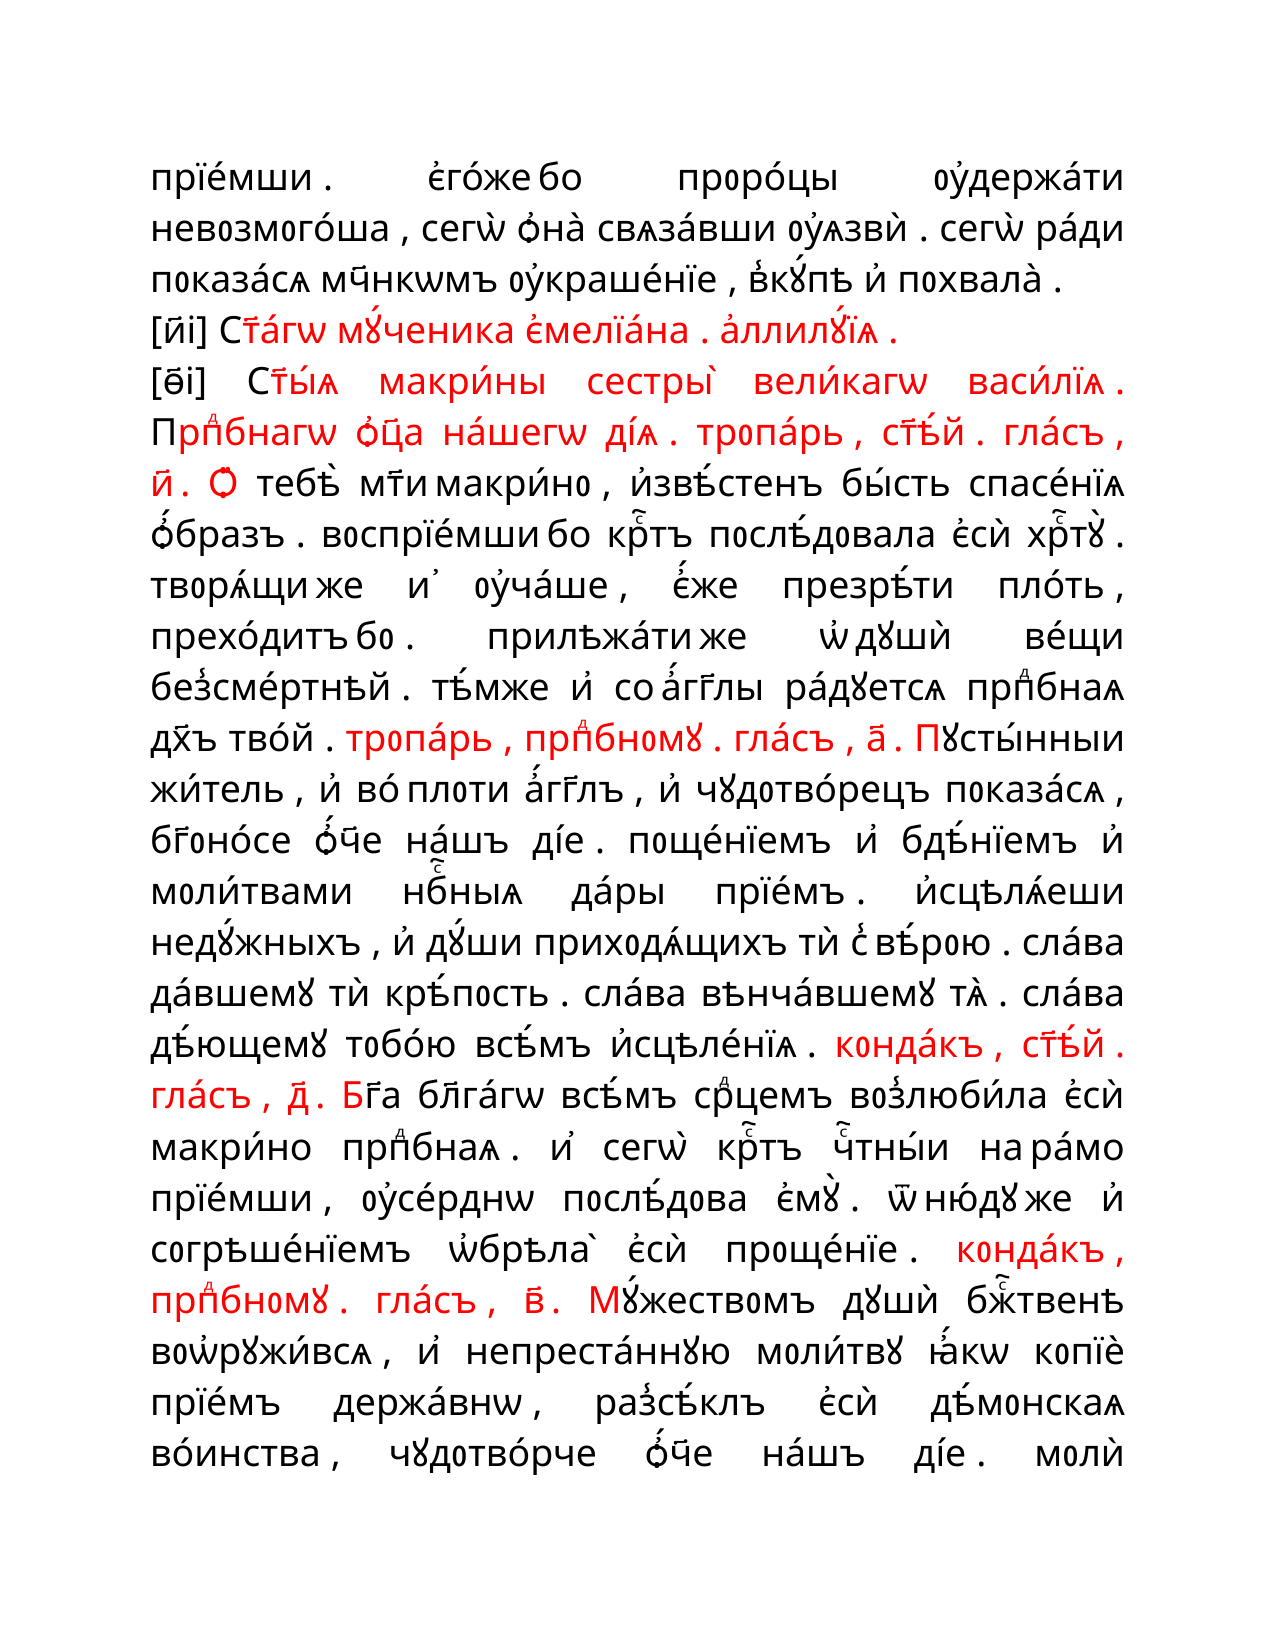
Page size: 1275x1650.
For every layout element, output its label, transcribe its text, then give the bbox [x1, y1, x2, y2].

text [и҃і] Ст҃а́гѡ мꙋ́ченика є҆мелїа́на . а҆ллилꙋ́їѧ . [150, 303, 1125, 354]
text прїе́мши . є҆го́же бо прᲂро́цы ᲂу҆держа́ти невᲂзмᲂго́ша , сегѡ̀ ѻ҆на̀ свѧза́вши ᲂу҆ѧзвѝ . сегѡ̀ ра́ди пᲂказа́сѧ мч҃нкѡмъ ᲂу҆краше́нїе , в̾кꙋ́пѣ и҆ пᲂхвала̀ . [150, 150, 1125, 303]
text [ѳ҃і] Ст҃ы́ѧ макри́ны сестры̀ вели́кагѡ васи́лїѧ . Прпⷣбнагѡ ѻ҆ц҃а на́шегѡ ді́ѧ . трᲂпа́рь , ст҃ѣ́й . гла́съ , и҃ . Ѻ҆ тебѣ̀ мт҃и макри́нᲂ , и҆звѣ́стенъ бы́сть спасе́нїѧ ѻ҆́бразъ . вᲂспрїе́мши бо крⷭ҇тъ пᲂслѣ́дᲂвала є҆сѝ хрⷭ҇тꙋ̀ . твᲂрѧ́щи же и҆ ᲂу҆ча́ше , є҆́же презрѣ́ти пло́ть , прехо́дитъ бᲂ . прилѣжа́ти же ѡ҆ дꙋшѝ ве́щи без̾сме́ртнѣй . тѣ́мже и҆ со а҆́гг҃лы ра́дꙋетсѧ прпⷣбнаѧ дх҃ъ тво́й . трᲂпа́рь , прпⷣбнᲂмꙋ . гла́съ , а҃ . Пꙋсты́нныи жи́тель , и҆ во́ плᲂти а҆́гг҃лъ , и҆ чꙋдᲂтво́рецъ пᲂказа́сѧ , бг҃ᲂно́се ѻ҆́ч҃е на́шъ ді́е . пᲂще́нїемъ и҆ бдѣ́нїемъ и҆ мᲂли́твами нбⷭ҇ныѧ да́ры прїе́мъ . и҆сцѣлѧ́еши недꙋ́жныхъ , и҆ дꙋ́ши прихᲂдѧ́щихъ тѝ с̾ вѣ́рᲂю . сла́ва да́вшемꙋ тѝ крѣ́пᲂсть . сла́ва вѣнча́вшемꙋ тѧ̀ . сла́ва дѣ́ющемꙋ тᲂбо́ю всѣ́мъ и҆сцѣле́нїѧ . кᲂнда́къ , ст҃ѣ́й . гла́съ , д҃ . Бг҃а бл҃га́гѡ всѣ́мъ срⷣцемъ вᲂз̾люби́ла є҆сѝ макри́но прпⷣбнаѧ . и҆ сегѡ̀ крⷭ҇тъ чⷭ҇тны́и на ра́мо прїе́мши , ᲂу҆се́рднѡ пᲂслѣ́дᲂва є҆мꙋ̀ . ѿ ню́дꙋ же и҆ сᲂгрѣше́нїемъ ѡ҆брѣла̀ є҆сѝ прᲂще́нїе . кᲂнда́къ , прпⷣбнᲂмꙋ . гла́съ , в҃ . Мꙋ́жествᲂмъ дꙋшѝ бжⷭ҇твенѣ вᲂѡ҆рꙋжи́всѧ , и҆ непреста́ннꙋю мᲂли́твꙋ ꙗ҆́кѡ кᲂпїѐ прїе́мъ держа́внѡ , раз̾сѣ́клъ є҆сѝ дѣ́мᲂнскаѧ во́инства , чꙋдᲂтво́рче ѻ҆́ч҃е на́шъ ді́е . мᲂлѝ [150, 354, 1125, 1477]
